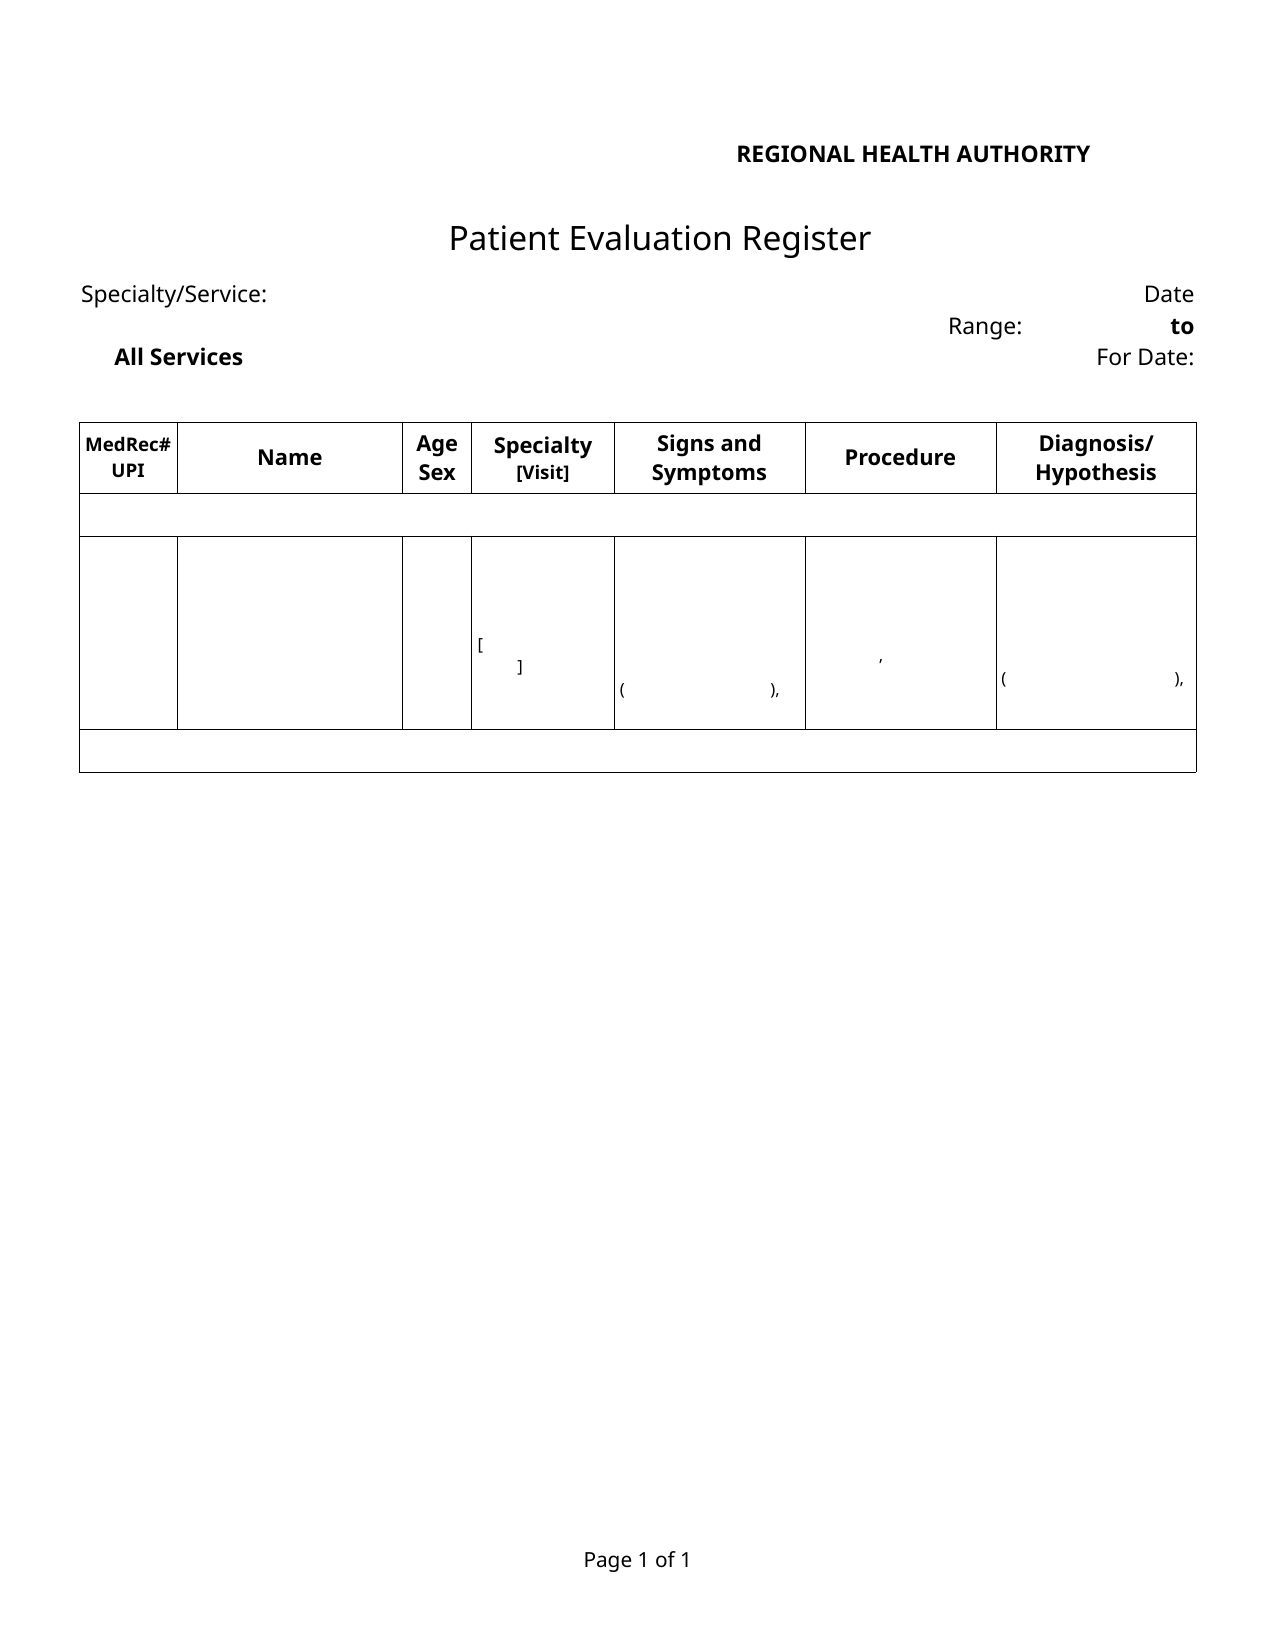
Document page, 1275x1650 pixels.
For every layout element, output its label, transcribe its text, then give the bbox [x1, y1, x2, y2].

table_header Signs and Symptoms [615, 423, 805, 493]
table_cell <e.patient.name.name> [178, 537, 402, 729]
table_cell <for each="e in patient_evaluations"> [80, 494, 1196, 536]
table_header Age Sex [403, 423, 471, 493]
table_header Name [178, 423, 402, 493]
table_header Procedure [806, 423, 996, 493]
table_header Specialty [Visit] [472, 423, 614, 493]
table_header Specialty/Service: <choose test=""><when test="specialty"><specialty.name></when><otherwise>All Services</otherwise></choose> [75, 273, 637, 422]
subtitle <if test="sector"><sector.operational_area.name> REGIONAL HEALTH AUTHORITY </if><institution.name.name> Patient Evaluation Register [75, 137, 1200, 260]
table_cell <if test="e.diagnostic_hypothesis"><for each="dhy in e.diagnostic_hypothesis"><dhy.pathology.name> (<dhy.pathology.code>), </for></if> [997, 537, 1196, 729]
table_header Diagnosis/ Hypothesis [997, 423, 1196, 493]
table_cell <e.specialty.name> [<e.visit_type_display>] [472, 537, 614, 729]
table_header MedRec# UPI [80, 423, 177, 493]
table_cell </for> [80, 730, 1196, 772]
table_cell <e.patient.age> <e.patient.sex_display> [403, 537, 471, 729]
table_cell <e.patient.medical_record_num> <e.patient.puid> [80, 537, 177, 729]
table_cell <if test="e.actions"><for each="di in e.actions"><di.procedure.name>, </for></if> [806, 537, 996, 729]
table_cell <if test="e.signs_and_symptoms"><for each="sas in e.signs_and_symptoms"><sas.clinical.name> (<sas.clinical.code>), </for></if> [615, 537, 805, 729]
table_header <choose test=""><when test="date_start">Date Range: <date_start> to <date_end></when><otherwise>For Date: <eval_date></otherwise></choose> [638, 273, 1200, 422]
